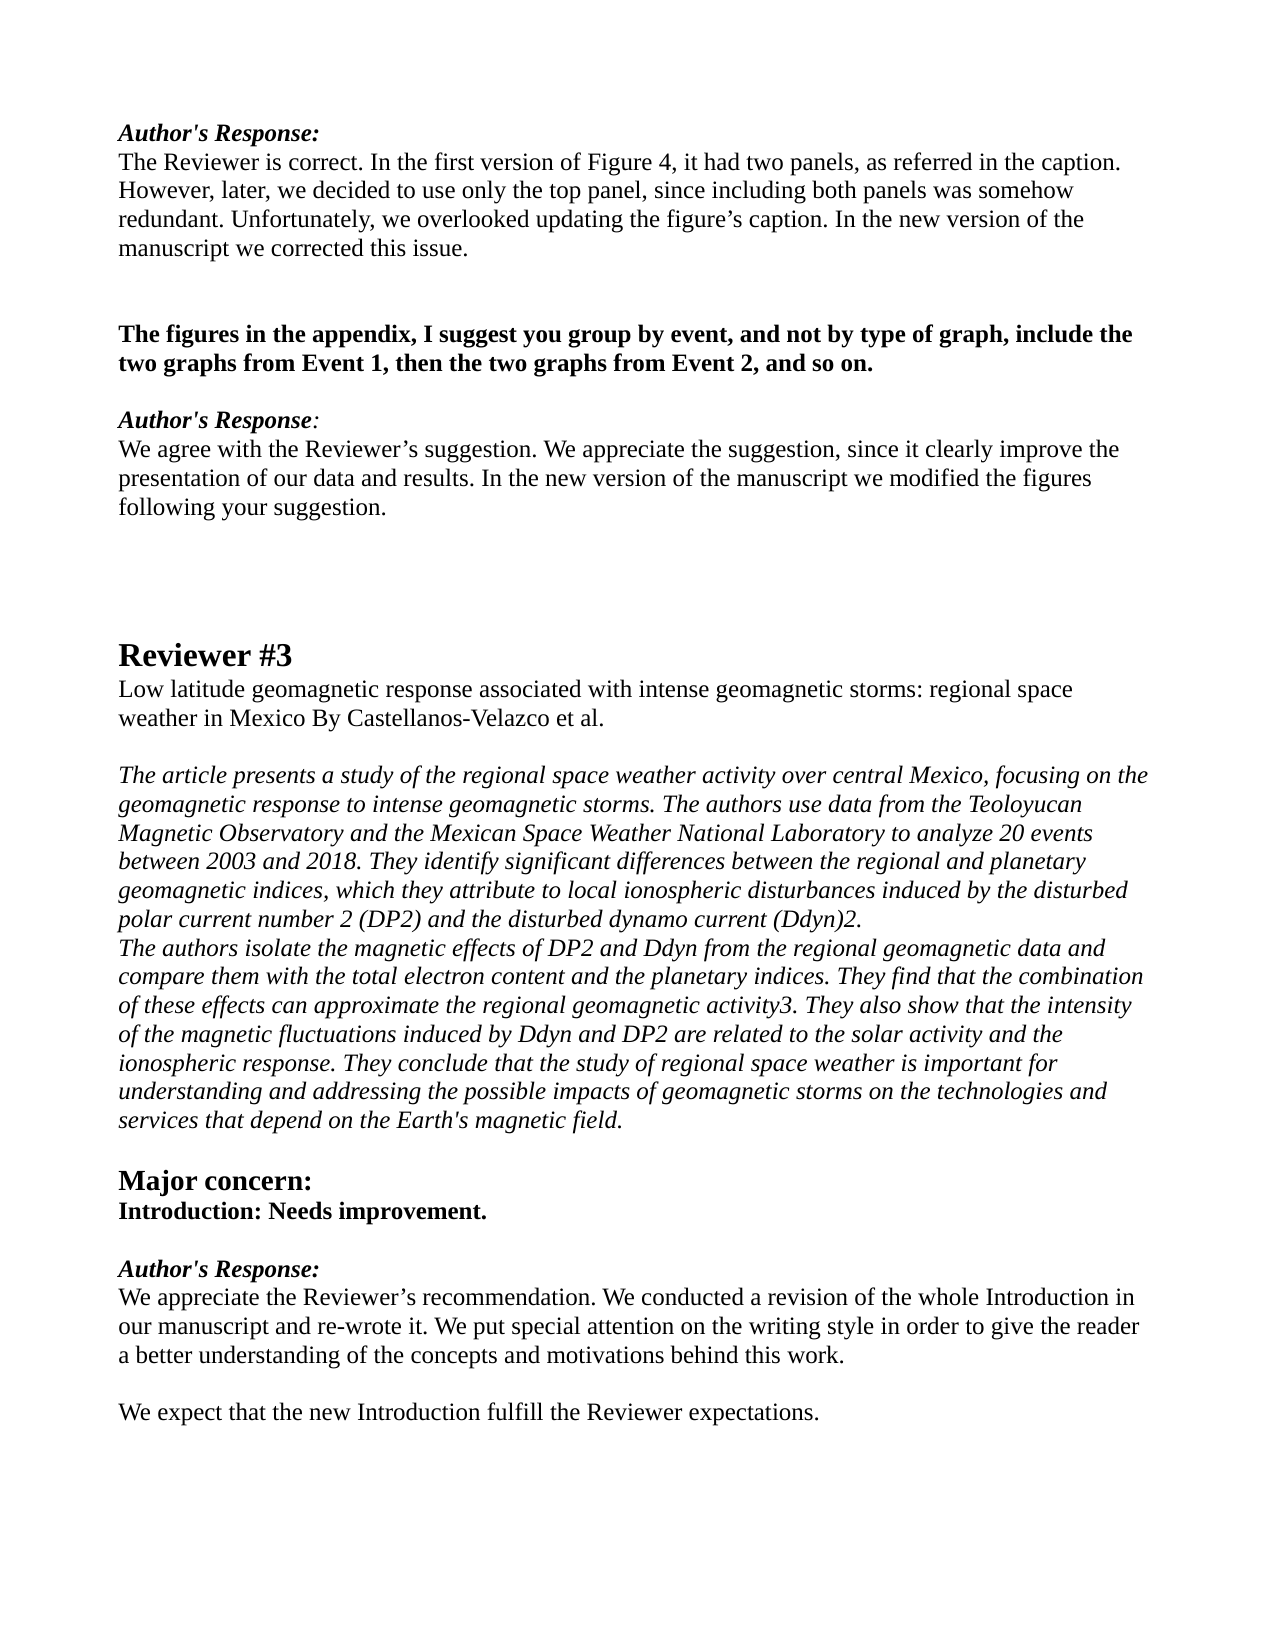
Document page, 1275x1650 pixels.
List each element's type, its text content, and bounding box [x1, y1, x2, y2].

text The Reviewer is correct. In the first version of Figure 4, it had two panels, as referred in the caption. However, later, we decided to use only the top panel, since including both panels was somehow redundant. Unfortunately, we overlooked updating the figure’s caption. In the new version of the manuscript we corrected this issue. [118, 147, 1157, 262]
text Author's Response: [118, 118, 1157, 147]
text Author's Response: [118, 1254, 1157, 1282]
text We expect that the new Introduction fulfill the Reviewer expectations. [118, 1397, 1157, 1426]
text Major concern: Introduction: Needs improvement. [118, 1134, 1157, 1225]
text The article presents a study of the regional space weather activity over central Mexico, focusing on the geomagnetic response to intense geomagnetic storms. The authors use data from the Teoloyucan Magnetic Observatory and the Mexican Space Weather National Laboratory to analyze 20 events between 2003 and 2018. They identify significant differences between the regional and planetary geomagnetic indices, which they attribute to local ionospheric disturbances induced by the disturbed polar current number 2 (DP2) and the disturbed dynamo current (Ddyn)2. The authors isolate the magnetic effects of DP2 and Ddyn from the regional geomagnetic data and compare them with the total electron content and the planetary indices. They find that the combination of these effects can approximate the regional geomagnetic activity3. They also show that the intensity of the magnetic fluctuations induced by Ddyn and DP2 are related to the solar activity and the ionospheric response. They conclude that the study of regional space weather is important for understanding and addressing the possible impacts of geomagnetic storms on the technologies and services that depend on the Earth's magnetic field. [118, 731, 1157, 1134]
text Author's Response: [118, 406, 1157, 434]
text Reviewer #3 Low latitude geomagnetic response associated with intense geomagnetic storms: regional space weather in Mexico By Castellanos-Velazco et al. [118, 636, 1157, 731]
text We agree with the Reviewer’s suggestion. We appreciate the suggestion, since it clearly improve the presentation of our data and results. In the new version of the manuscript we modified the figures following your suggestion. [118, 434, 1157, 521]
text The figures in the appendix, I suggest you group by event, and not by type of graph, include the two graphs from Event 1, then the two graphs from Event 2, and so on. [118, 291, 1157, 377]
text We appreciate the Reviewer’s recommendation. We conducted a revision of the whole Introduction in our manuscript and re-wrote it. We put special attention on the writing style in order to give the reader a better understanding of the concepts and motivations behind this work. [118, 1282, 1157, 1369]
